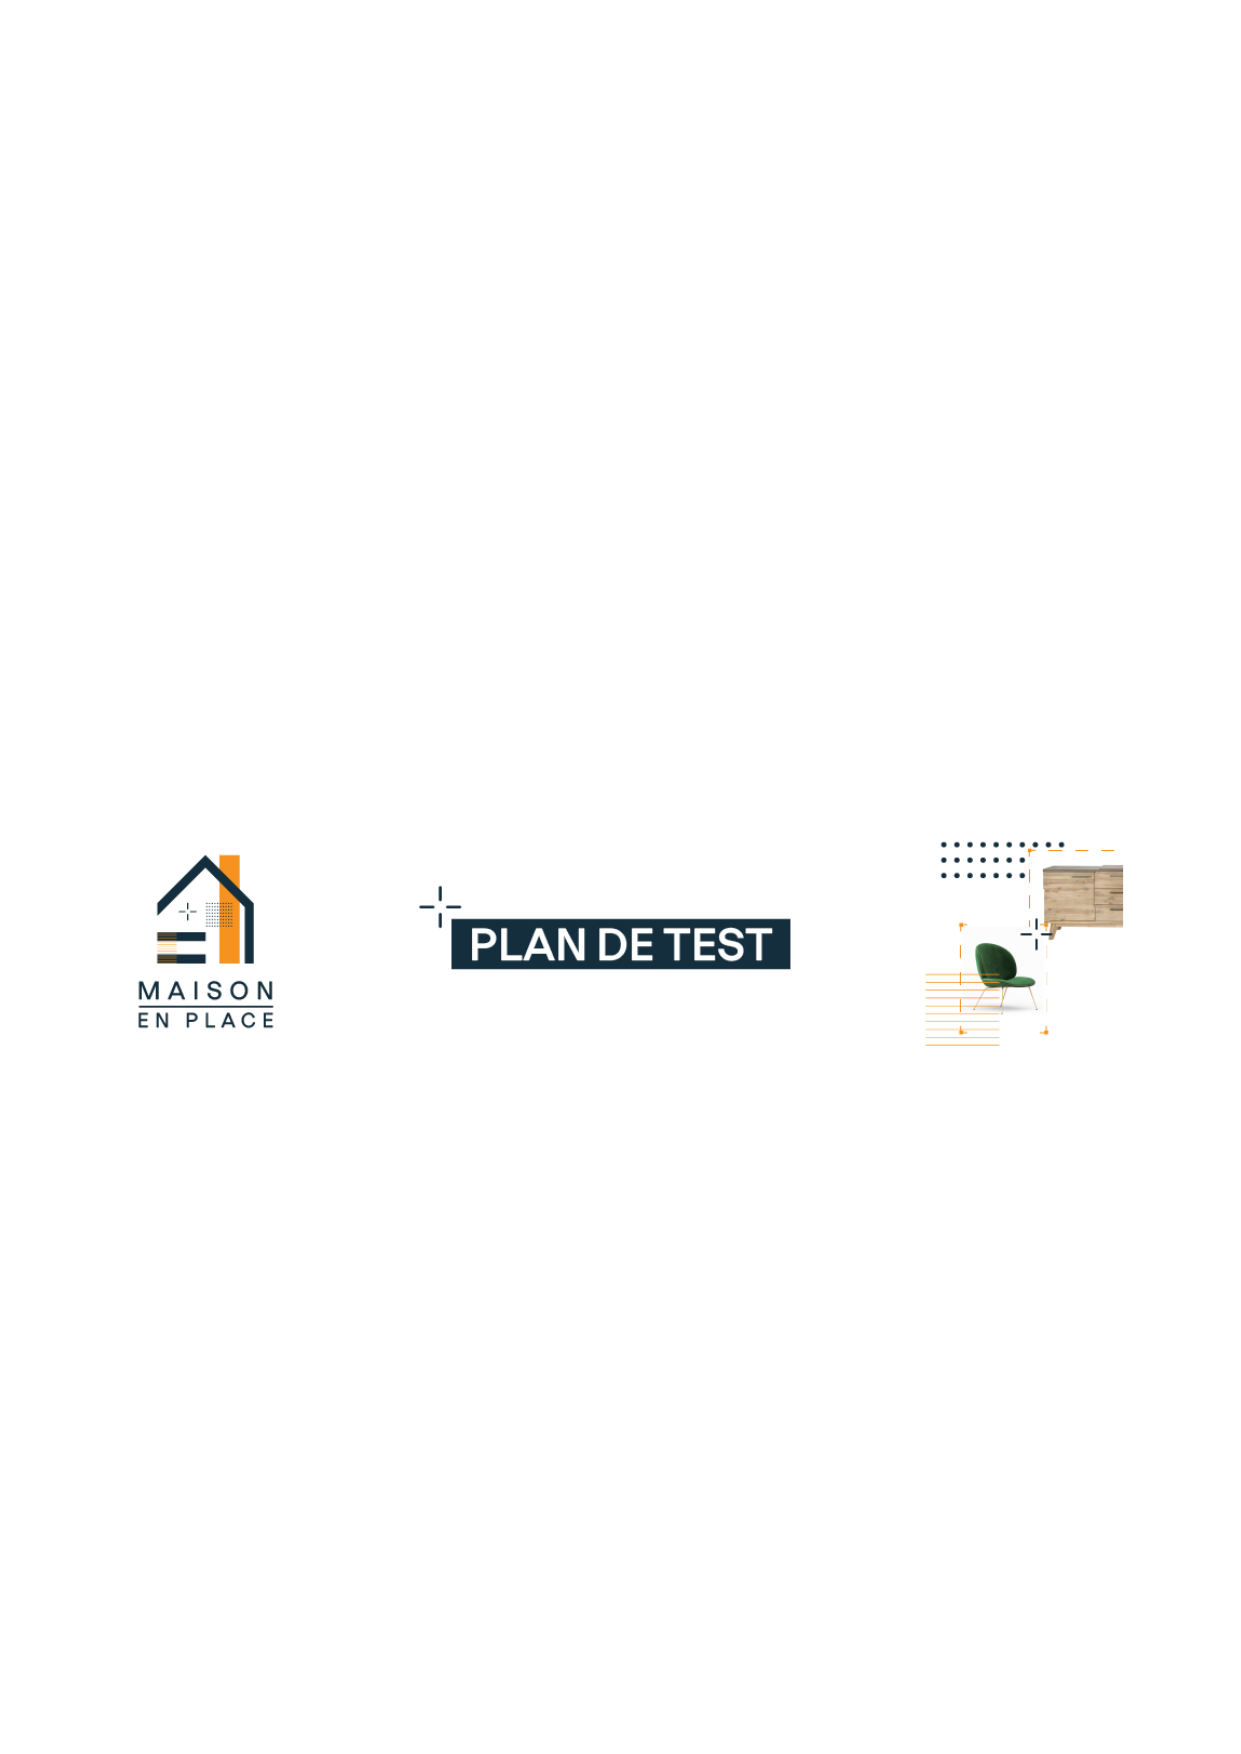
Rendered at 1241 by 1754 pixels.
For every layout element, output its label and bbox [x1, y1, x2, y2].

picture [118, 836, 1124, 1049]
